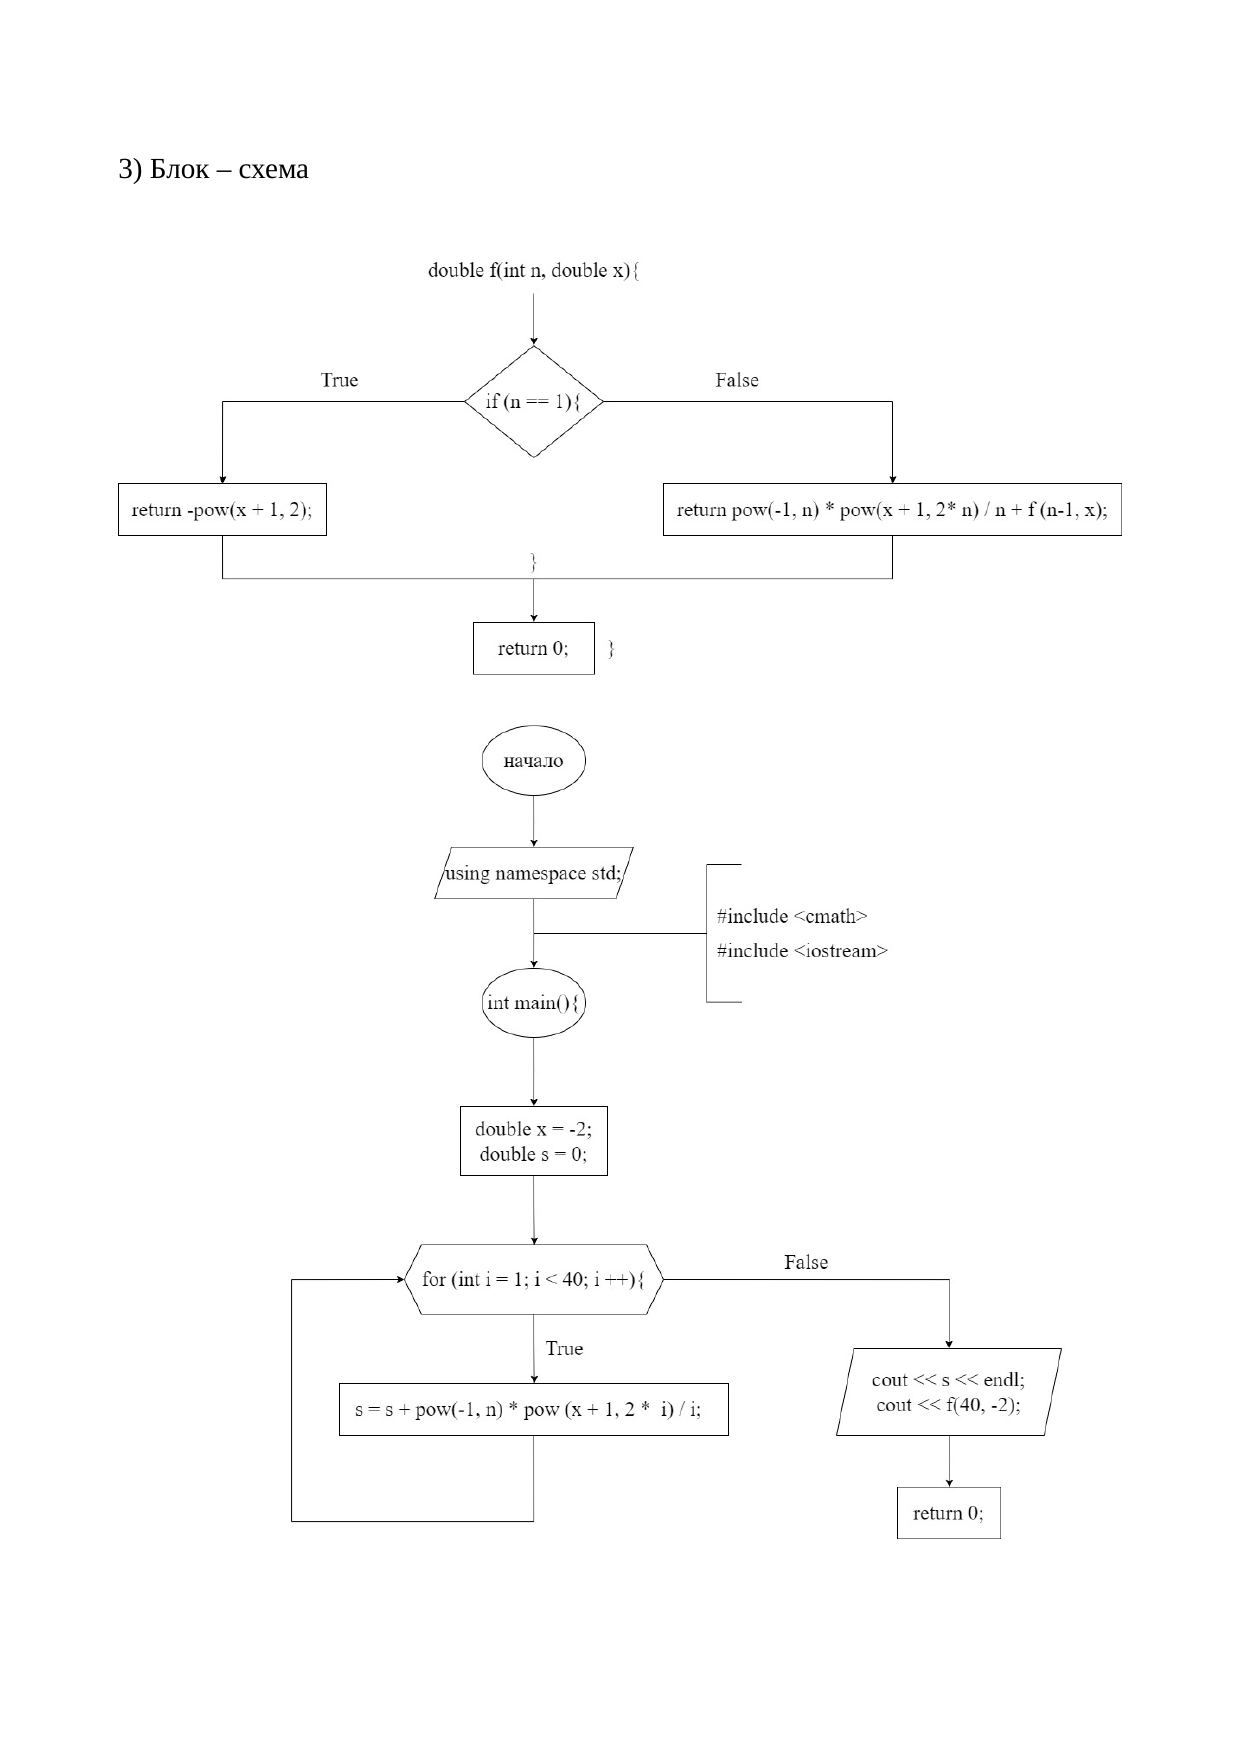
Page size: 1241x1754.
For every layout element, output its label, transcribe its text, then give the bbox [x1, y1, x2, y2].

text 3) Блок – схема [118, 152, 1122, 185]
